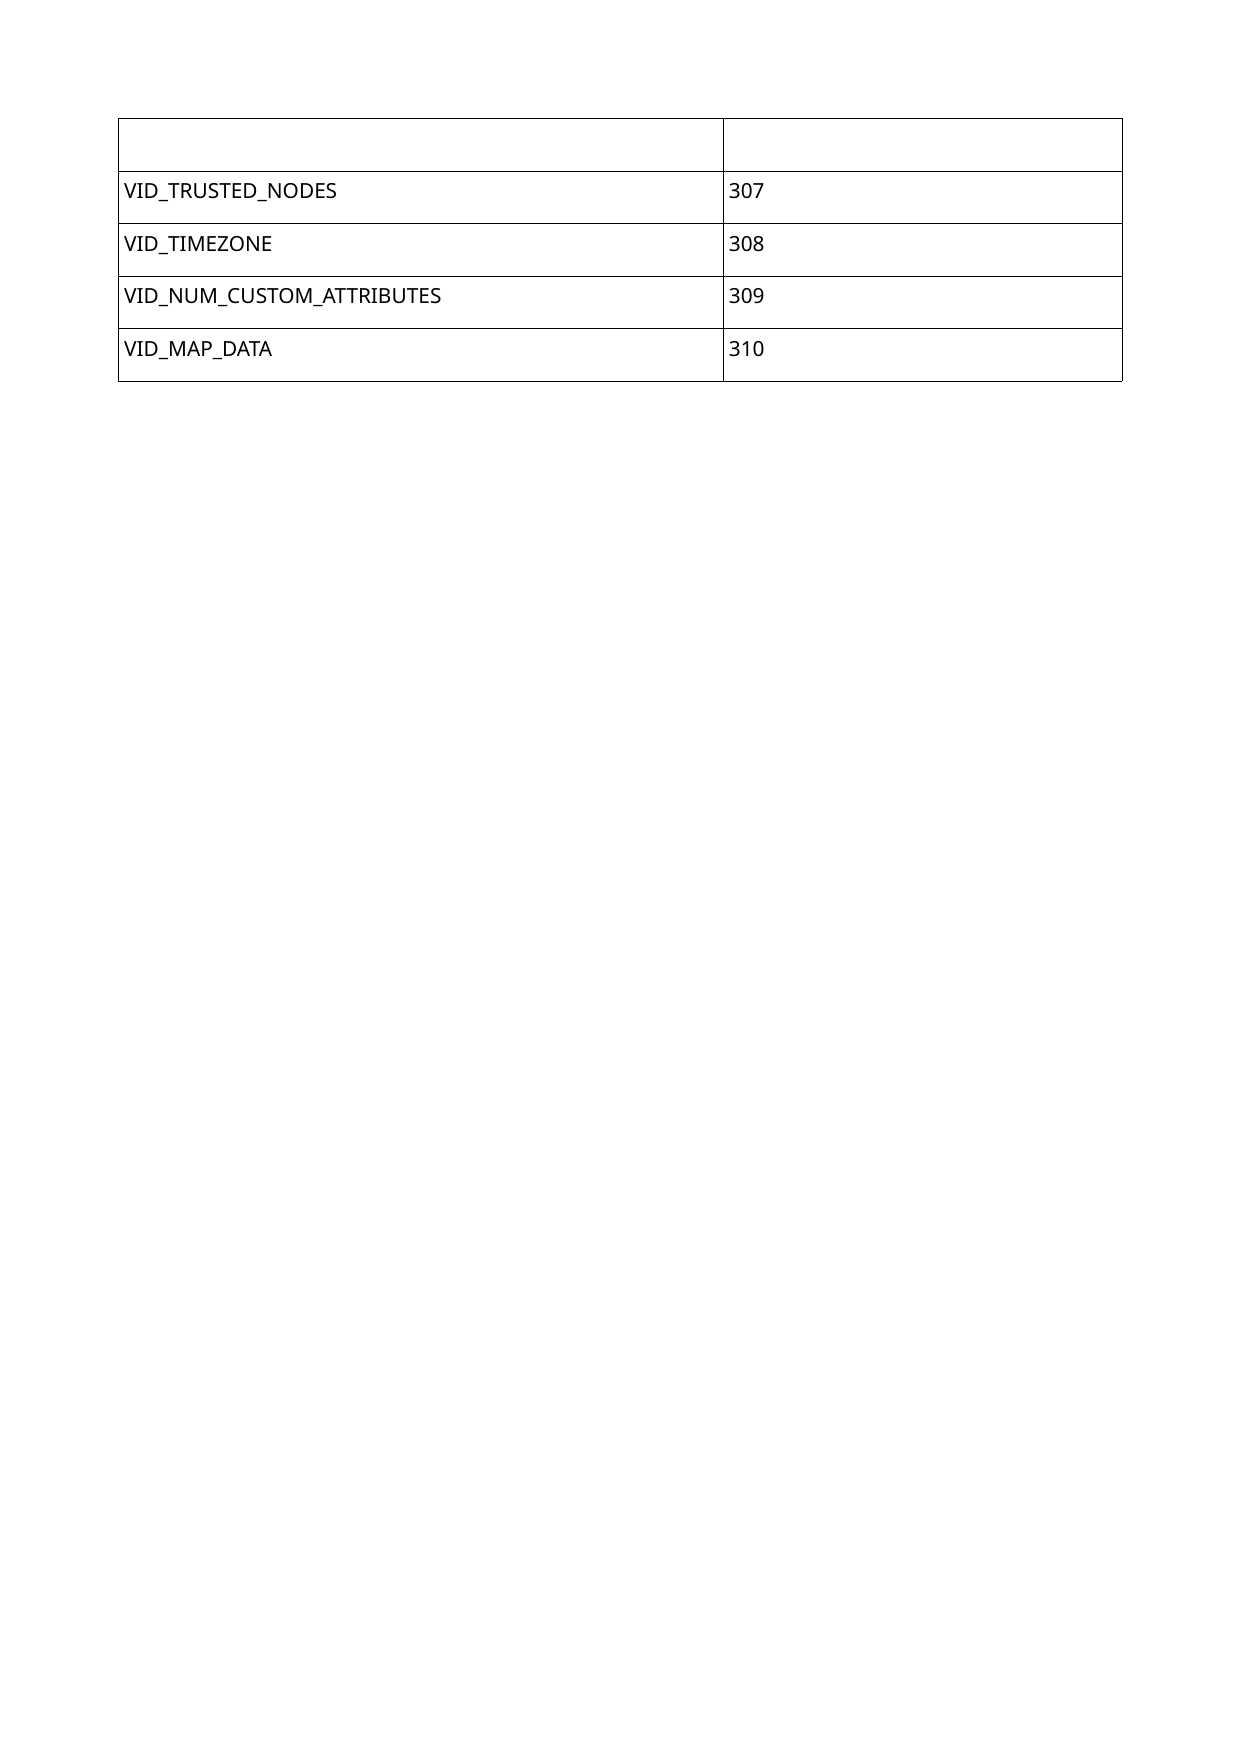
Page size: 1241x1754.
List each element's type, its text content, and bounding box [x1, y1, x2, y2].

table_cell [724, 119, 1122, 171]
table_cell VID_TRUSTED_NODES [119, 172, 723, 223]
table_cell VID_NUM_CUSTOM_ATTRIBUTES [119, 277, 723, 328]
table_cell VID_MAP_DATA [119, 329, 723, 381]
table_cell VID_TIMEZONE [119, 224, 723, 276]
table_cell 308 [724, 224, 1122, 276]
table_cell 309 [724, 277, 1122, 328]
table_cell [119, 119, 723, 171]
table_cell 307 [724, 172, 1122, 223]
table_cell 310 [724, 329, 1122, 381]
